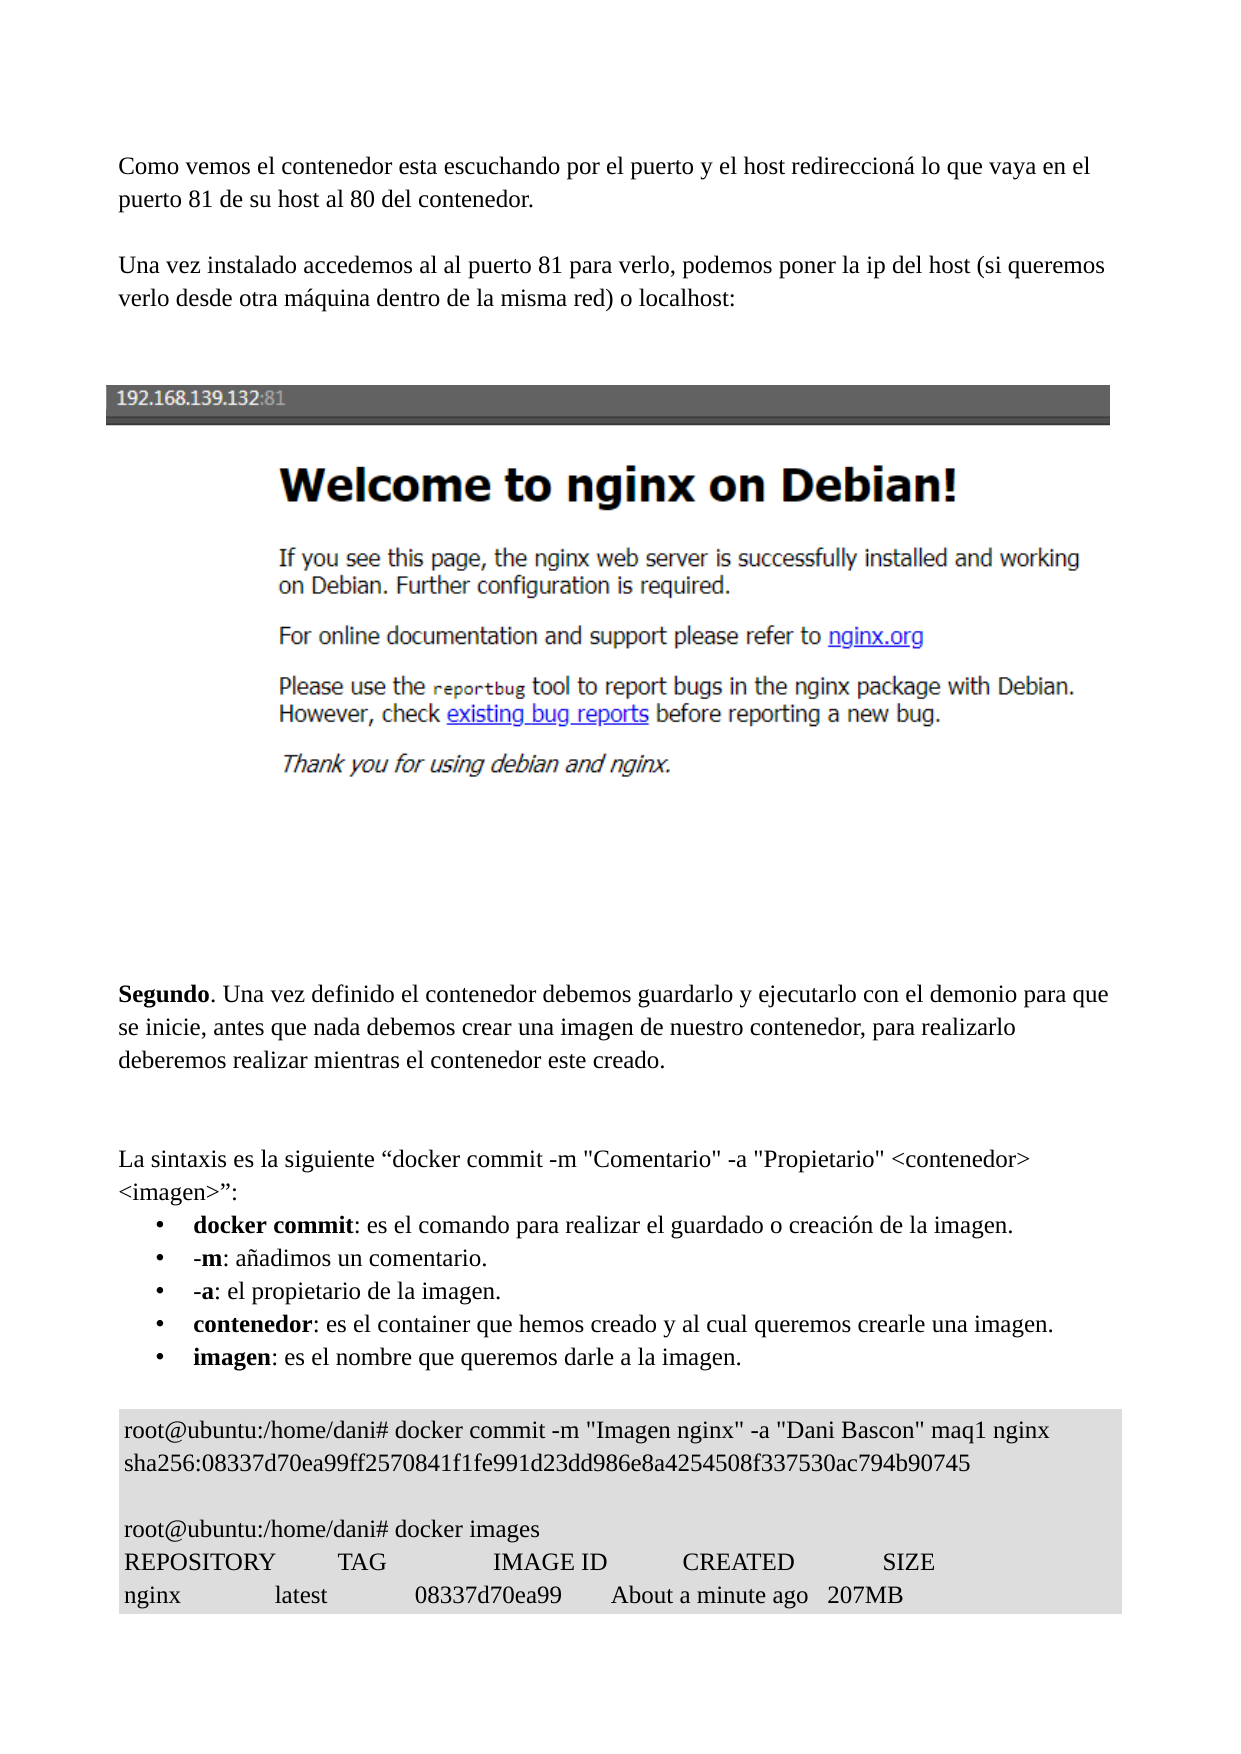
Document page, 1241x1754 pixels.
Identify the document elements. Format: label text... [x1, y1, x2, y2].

text Segundo. Una vez definido el contenedor debemos guardarlo y ejecutarlo con el demonio para que se inicie, antes que nada debemos crear una imagen de nuestro contenedor, para realizarlo deberemos realizar mientras el contenedor este creado. [118, 979, 1122, 1074]
picture [106, 385, 1110, 810]
list -a: el propietario de la imagen. [156, 1276, 1122, 1305]
list -m: añadimos un comentario. [156, 1243, 1122, 1272]
text Como vemos el contenedor esta escuchando por el puerto y el host redireccioná lo que vaya en el puerto 81 de su host al 80 del contenedor. [118, 151, 1122, 213]
list docker commit: es el comando para realizar el guardado o creación de la imagen. [156, 1210, 1122, 1239]
list imagen: es el nombre que queremos darle a la imagen. [156, 1342, 1122, 1371]
table_header root@ubuntu:/home/dani# docker commit -m "Imagen nginx" -a "Dani Bascon" maq1 nginx sha256:08337d70ea99ff2570841f1fe991d23dd986e8a4254508f337530ac794b90745 root@ubuntu:/home/dani# docker images REPOSITORY TAG IMAGE ID CREATED SIZE nginx latest 08337d70ea99 About a minute ago 207MB [119, 1409, 1122, 1614]
list contenedor: es el container que hemos creado y al cual queremos crearle una imagen. [156, 1309, 1122, 1338]
text La sintaxis es la siguiente “docker commit -m "Comentario" -a "Propietario" <contenedor> <imagen>”: [118, 1144, 1122, 1206]
text Una vez instalado accedemos al al puerto 81 para verlo, podemos poner la ip del host (si queremos verlo desde otra máquina dentro de la misma red) o localhost: [118, 250, 1122, 312]
